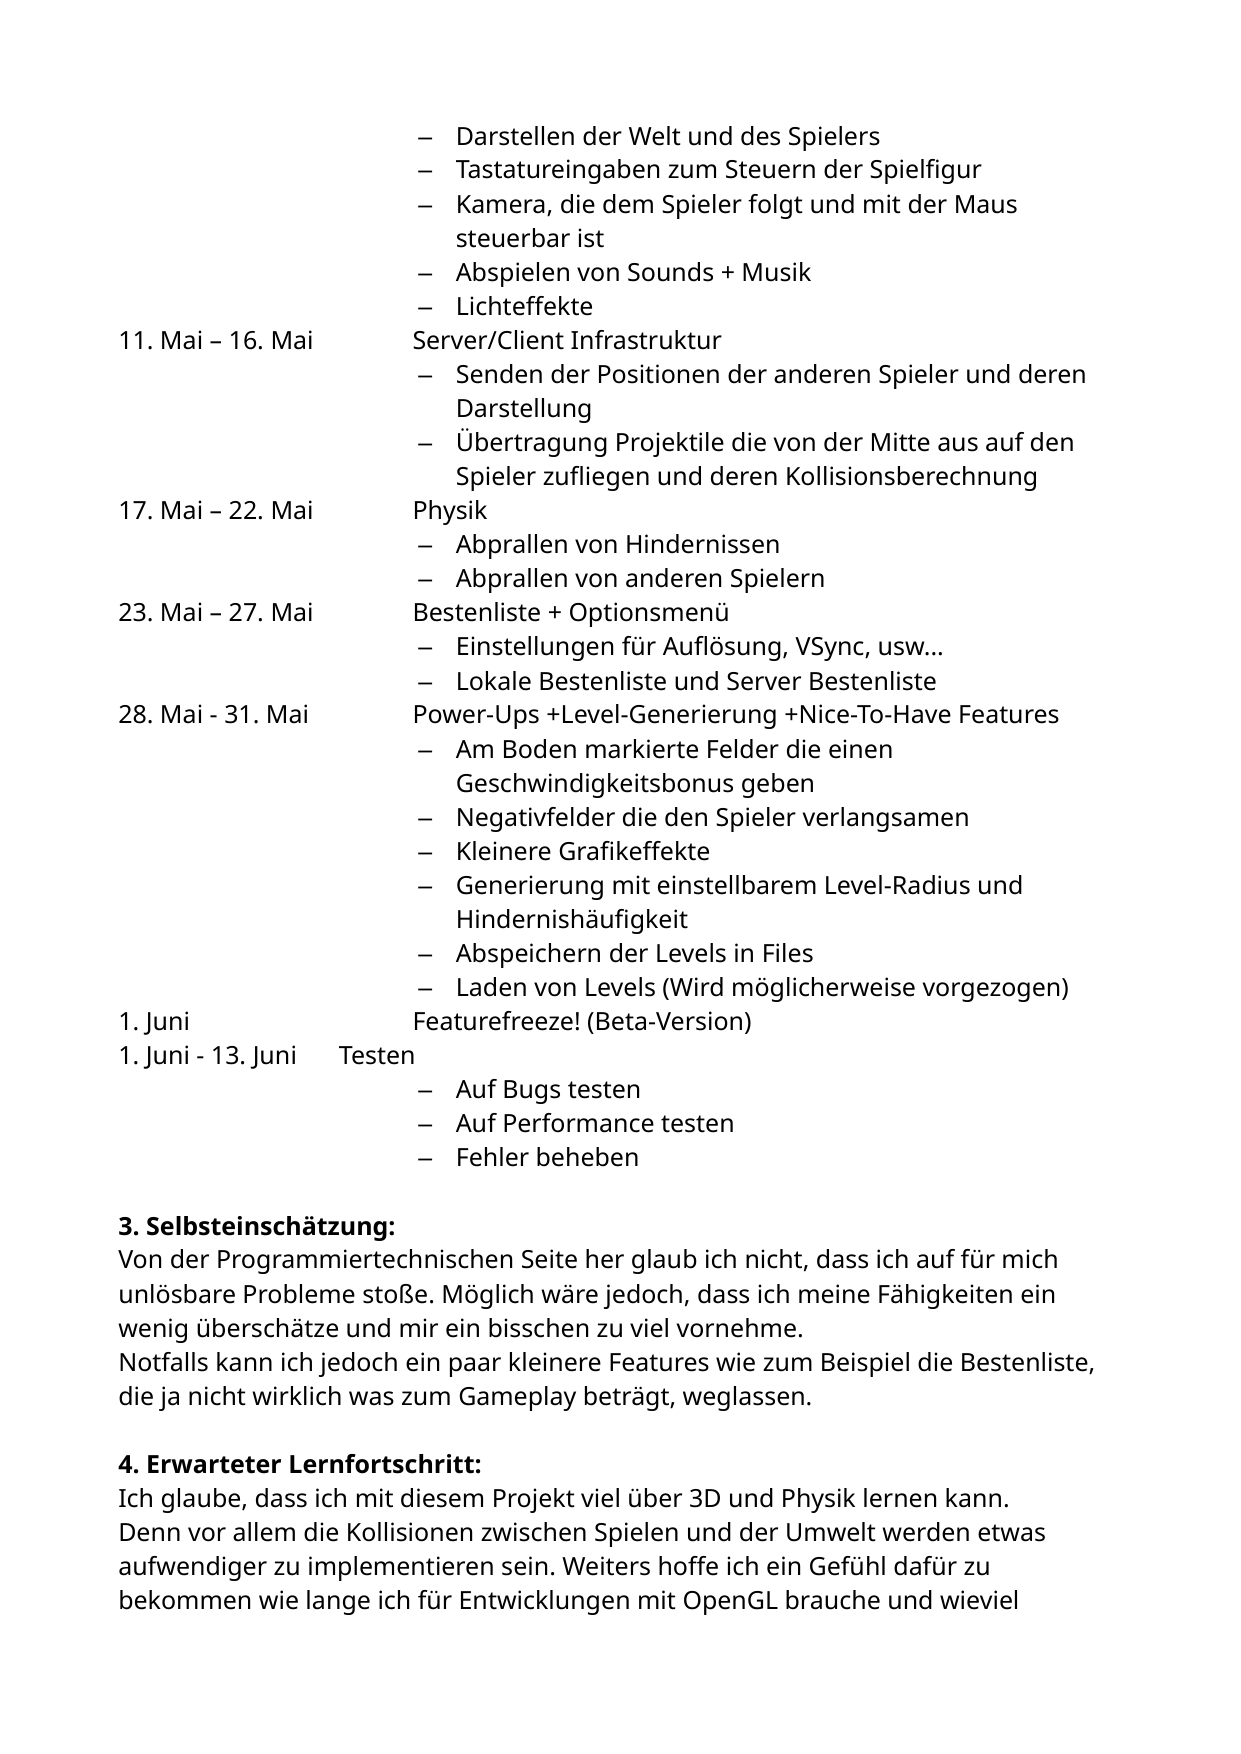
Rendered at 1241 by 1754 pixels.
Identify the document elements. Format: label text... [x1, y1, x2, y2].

list Tastatureingaben zum Steuern der Spielfigur [418, 152, 1122, 186]
list Auf Bugs testen [418, 1072, 1122, 1106]
list Abprallen von anderen Spielern [418, 561, 1122, 595]
list Senden der Positionen der anderen Spieler und deren Darstellung [418, 357, 1122, 425]
list Abspielen von Sounds + Musik [418, 254, 1122, 288]
text 28. Mai - 31. Mai Power-Ups +Level-Generierung +Nice-To-Have Features [118, 697, 1122, 731]
list Darstellen der Welt und des Spielers [418, 118, 1122, 152]
list Fehler beheben [418, 1140, 1122, 1174]
text Denn vor allem die Kollisionen zwischen Spielen und der Umwelt werden etwas aufwendiger zu implementieren sein. Weiters hoffe ich ein Gefühl dafür zu bekommen wie lange ich für Entwicklungen mit OpenGL brauche und wieviel [118, 1515, 1122, 1617]
text 4. Erwarteter Lernfortschritt: [118, 1412, 1122, 1481]
text Ich glaube, dass ich mit diesem Projekt viel über 3D und Physik lernen kann. [118, 1481, 1122, 1515]
list Negativfelder die den Spieler verlangsamen [418, 799, 1122, 833]
list Lichteffekte [418, 288, 1122, 322]
text 1. Juni - 13. Juni Testen [118, 1038, 1122, 1072]
text 11. Mai – 16. Mai Server/Client Infrastruktur [118, 322, 1122, 357]
text Notfalls kann ich jedoch ein paar kleinere Features wie zum Beispiel die Bestenliste, die ja nicht wirklich was zum Gameplay beträgt, weglassen. [118, 1344, 1122, 1412]
list Kleinere Grafikeffekte [418, 833, 1122, 867]
list Laden von Levels (Wird möglicherweise vorgezogen) [418, 970, 1122, 1004]
list Übertragung Projektile die von der Mitte aus auf den Spieler zufliegen und deren Kollisionsberechnung [418, 425, 1122, 493]
list Generierung mit einstellbarem Level-Radius und Hindernishäufigkeit [418, 867, 1122, 936]
list Einstellungen für Auflösung, VSync, usw... [418, 629, 1122, 663]
text 3. Selbsteinschätzung: Von der Programmiertechnischen Seite her glaub ich nicht, dass ich auf für mich unlösbare Probleme stoße. Möglich wäre jedoch, dass ich meine Fähigkeiten ein wenig überschätze und mir ein bisschen zu viel vornehme. [118, 1174, 1122, 1344]
list Auf Performance testen [418, 1106, 1122, 1140]
list Lokale Bestenliste und Server Bestenliste [418, 663, 1122, 697]
list Abspeichern der Levels in Files [418, 936, 1122, 970]
text 17. Mai – 22. Mai Physik [118, 493, 1122, 527]
list Abprallen von Hindernissen [418, 527, 1122, 561]
text 1. Juni Featurefreeze! (Beta-Version) [118, 1004, 1122, 1038]
list Am Boden markierte Felder die einen Geschwindigkeitsbonus geben [418, 731, 1122, 799]
text 23. Mai – 27. Mai Bestenliste + Optionsmenü [118, 595, 1122, 629]
list Kamera, die dem Spieler folgt und mit der Maus steuerbar ist [418, 186, 1122, 254]
